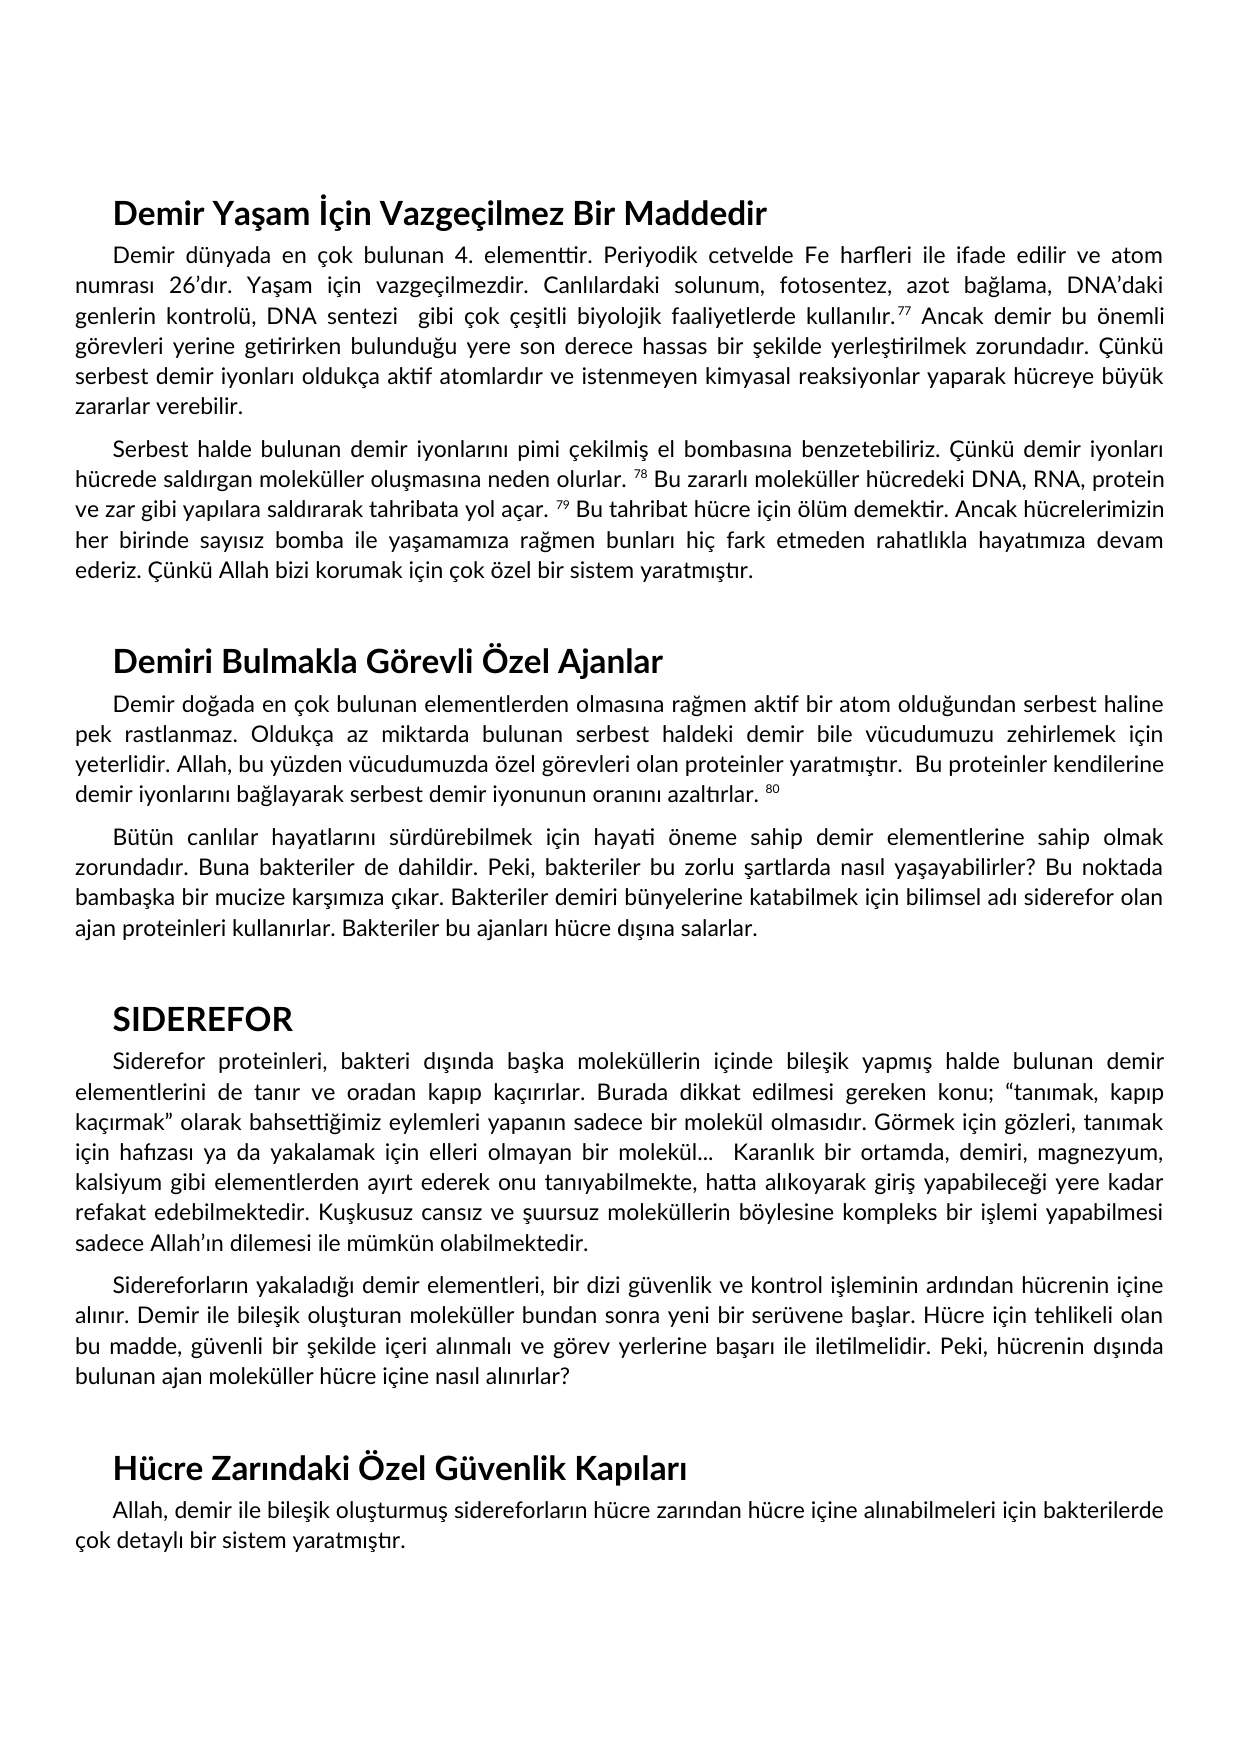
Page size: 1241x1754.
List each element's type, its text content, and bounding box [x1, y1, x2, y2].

text Demir doğada en çok bulunan elementlerden olmasına rağmen aktif bir atom olduğundan serbest haline pek rastlanmaz. Oldukça az miktarda bulunan serbest haldeki demir bile vücudumuzu zehirlemek için yeterlidir. Allah, bu yüzden vücudumuzda özel görevleri olan proteinler yaratmıştır. Bu proteinler kendilerine demir iyonlarını bağlayarak serbest demir iyonunun oranını azaltırlar. 80 [75, 689, 1165, 807]
text Sidereforların yakaladığı demir elementleri, bir dizi güvenlik ve kontrol işleminin ardından hücrenin içine alınır. Demir ile bileşik oluşturan moleküller bundan sonra yeni bir serüvene başlar. Hücre için tehlikeli olan bu madde, güvenli bir şekilde içeri alınmalı ve görev yerlerine başarı ile iletilmelidir. Peki, hücrenin dışında bulunan ajan moleküller hücre içine nasıl alınırlar? [75, 1271, 1165, 1389]
text Demir dünyada en çok bulunan 4. elementtir. Periyodik cetvelde Fe harfleri ile ifade edilir ve atom numrası 26’dır. Yaşam için vazgeçilmezdir. Canlılardaki solunum, fotosentez, azot bağlama, DNA’daki genlerin kontrolü, DNA sentezi gibi çok çeşitli biyolojik faaliyetlerde kullanılır.77 Ancak demir bu önemli görevleri yerine getirirken bulunduğu yere son derece hassas bir şekilde yerleştirilmek zorundadır. Çünkü serbest demir iyonları oldukça aktif atomlardır ve istenmeyen kimyasal reaksiyonlar yaparak hücreye büyük zararlar verebilir. [75, 241, 1165, 419]
text Allah, demir ile bileşik oluşturmuş sidereforların hücre zarından hücre içine alınabilmeleri için bakterilerde çok detaylı bir sistem yaratmıştır. [75, 1495, 1165, 1553]
subtitle SIDEREFOR [112, 999, 1165, 1039]
subtitle Demir Yaşam İçin Vazgeçilmez Bir Maddedir [112, 193, 1165, 233]
subtitle Demiri Bulmakla Görevli Özel Ajanlar [112, 641, 1165, 681]
text Serbest halde bulunan demir iyonlarını pimi çekilmiş el bombasına benzetebiliriz. Çünkü demir iyonları hücrede saldırgan moleküller oluşmasına neden olurlar. 78 Bu zararlı moleküller hücredeki DNA, RNA, protein ve zar gibi yapılara saldırarak tahribata yol açar. 79 Bu tahribat hücre için ölüm demektir. Ancak hücrelerimizin her birinde sayısız bomba ile yaşamamıza rağmen bunları hiç fark etmeden rahatlıkla hayatımıza devam ederiz. Çünkü Allah bizi korumak için çok özel bir sistem yaratmıştır. [75, 435, 1165, 583]
text Siderefor proteinleri, bakteri dışında başka moleküllerin içinde bileşik yapmış halde bulunan demir elementlerini de tanır ve oradan kapıp kaçırırlar. Burada dikkat edilmesi gereken konu; “tanımak, kapıp kaçırmak” olarak bahsettiğimiz eylemleri yapanın sadece bir molekül olmasıdır. Görmek için gözleri, tanımak için hafızası ya da yakalamak için elleri olmayan bir molekül... Karanlık bir ortamda, demiri, magnezyum, kalsiyum gibi elementlerden ayırt ederek onu tanıyabilmekte, hatta alıkoyarak giriş yapabileceği yere kadar refakat edebilmektedir. Kuşkusuz cansız ve şuursuz moleküllerin böylesine kompleks bir işlemi yapabilmesi sadece Allah’ın dilemesi ile mümkün olabilmektedir. [75, 1047, 1165, 1256]
text Bütün canlılar hayatlarını sürdürebilmek için hayati öneme sahip demir elementlerine sahip olmak zorundadır. Buna bakteriler de dahildir. Peki, bakteriler bu zorlu şartlarda nasıl yaşayabilirler? Bu noktada bambaşka bir mucize karşımıza çıkar. Bakteriler demiri bünyelerine katabilmek için bilimsel adı siderefor olan ajan proteinleri kullanırlar. Bakteriler bu ajanları hücre dışına salarlar. [75, 823, 1165, 941]
subtitle Hücre Zarındaki Özel Güvenlik Kapıları [112, 1447, 1165, 1487]
